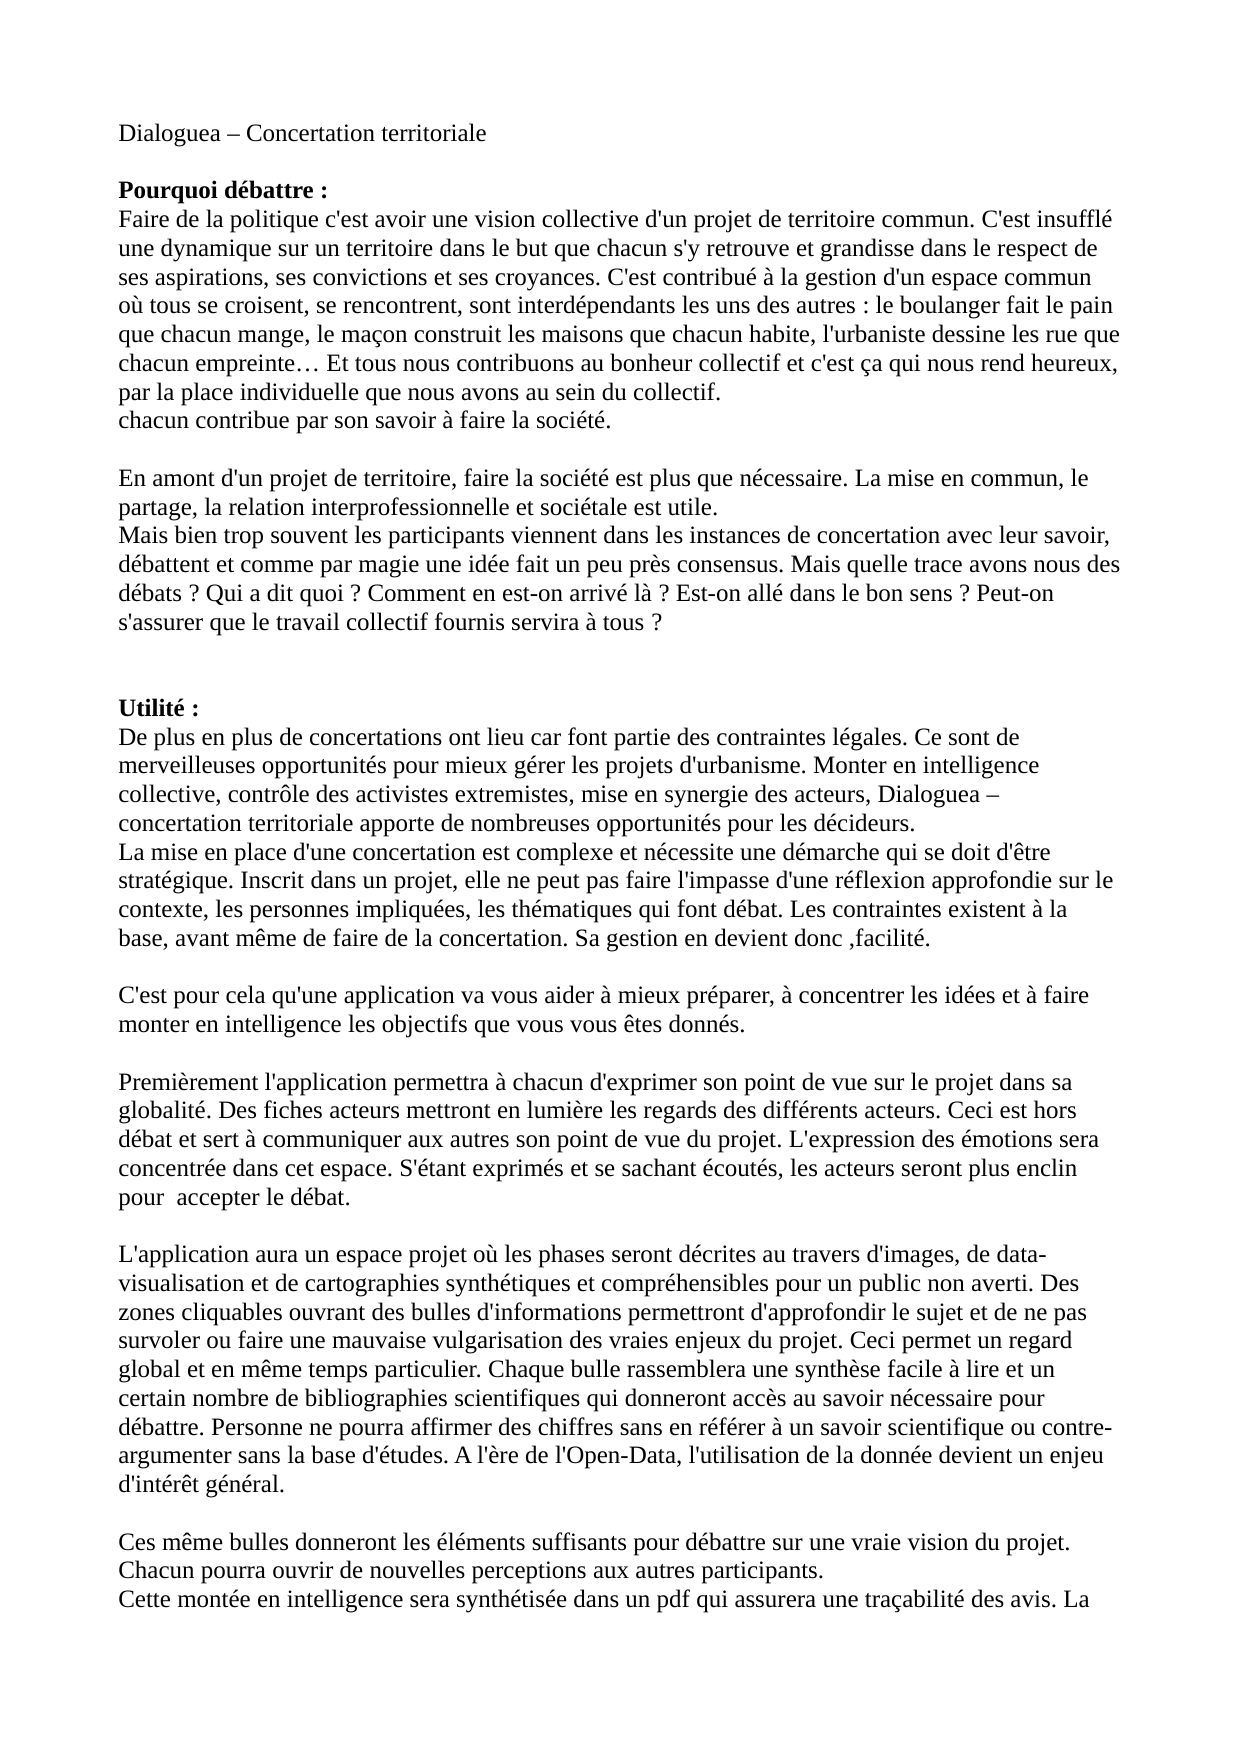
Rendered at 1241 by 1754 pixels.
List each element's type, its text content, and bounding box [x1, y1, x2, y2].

text Dialoguea – Concertation territoriale [118, 118, 1122, 147]
text La mise en place d'une concertation est complexe et nécessite une démarche qui se doit d'être stratégique. Inscrit dans un projet, elle ne peut pas faire l'impasse d'une réflexion approfondie sur le contexte, les personnes impliquées, les thématiques qui font débat. Les contraintes existent à la base, avant même de faire de la concertation. Sa gestion en devient donc ,facilité. [118, 837, 1122, 952]
text d'intérêt général. [118, 1469, 1122, 1498]
text chacun contribue par son savoir à faire la société. [118, 406, 1122, 434]
text Cette montée en intelligence sera synthétisée dans un pdf qui assurera une traçabilité des avis. La [118, 1584, 1122, 1613]
text Faire de la politique c'est avoir une vision collective d'un projet de territoire commun. C'est insufflé une dynamique sur un territoire dans le but que chacun s'y retrouve et grandisse dans le respect de ses aspirations, ses convictions et ses croyances. C'est contribué à la gestion d'un espace commun où tous se croisent, se rencontrent, sont interdépendants les uns des autres : le boulanger fait le pain que chacun mange, le maçon construit les maisons que chacun habite, l'urbaniste dessine les rue que chacun empreinte… Et tous nous contribuons au bonheur collectif et c'est ça qui nous rend heureux, par la place individuelle que nous avons au sein du collectif. [118, 204, 1122, 406]
text Premièrement l'application permettra à chacun d'exprimer son point de vue sur le projet dans sa globalité. Des fiches acteurs mettront en lumière les regards des différents acteurs. Ceci est hors débat et sert à communiquer aux autres son point de vue du projet. L'expression des émotions sera concentrée dans cet espace. S'étant exprimés et se sachant écoutés, les acteurs seront plus enclin pour accepter le débat. [118, 1067, 1122, 1211]
text De plus en plus de concertations ont lieu car font partie des contraintes légales. Ce sont de merveilleuses opportunités pour mieux gérer les projets d'urbanisme. Monter en intelligence collective, contrôle des activistes extremistes, mise en synergie des acteurs, Dialoguea – concertation territoriale apporte de nombreuses opportunités pour les décideurs. [118, 722, 1122, 837]
text C'est pour cela qu'une application va vous aider à mieux préparer, à concentrer les idées et à faire monter en intelligence les objectifs que vous vous êtes donnés. [118, 981, 1122, 1038]
text Ces même bulles donneront les éléments suffisants pour débattre sur une vraie vision du projet. [118, 1527, 1122, 1556]
text Chacun pourra ouvrir de nouvelles perceptions aux autres participants. [118, 1556, 1122, 1584]
text En amont d'un projet de territoire, faire la société est plus que nécessaire. La mise en commun, le partage, la relation interprofessionnelle et sociétale est utile. [118, 463, 1122, 521]
text L'application aura un espace projet où les phases seront décrites au travers d'images, de data-visualisation et de cartographies synthétiques et compréhensibles pour un public non averti. Des zones cliquables ouvrant des bulles d'informations permettront d'approfondir le sujet et de ne pas survoler ou faire une mauvaise vulgarisation des vraies enjeux du projet. Ceci permet un regard global et en même temps particulier. Chaque bulle rassemblera une synthèse facile à lire et un certain nombre de bibliographies scientifiques qui donneront accès au savoir nécessaire pour débattre. Personne ne pourra affirmer des chiffres sans en référer à un savoir scientifique ou contre-argumenter sans la base d'études. A l'ère de l'Open-Data, l'utilisation de la donnée devient un enjeu [118, 1239, 1122, 1469]
text Utilité : [118, 693, 1122, 722]
text Pourquoi débattre : [118, 176, 1122, 204]
text Mais bien trop souvent les participants viennent dans les instances de concertation avec leur savoir, débattent et comme par magie une idée fait un peu près consensus. Mais quelle trace avons nous des débats ? Qui a dit quoi ? Comment en est-on arrivé là ? Est-on allé dans le bon sens ? Peut-on s'assurer que le travail collectif fournis servira à tous ? [118, 521, 1122, 636]
